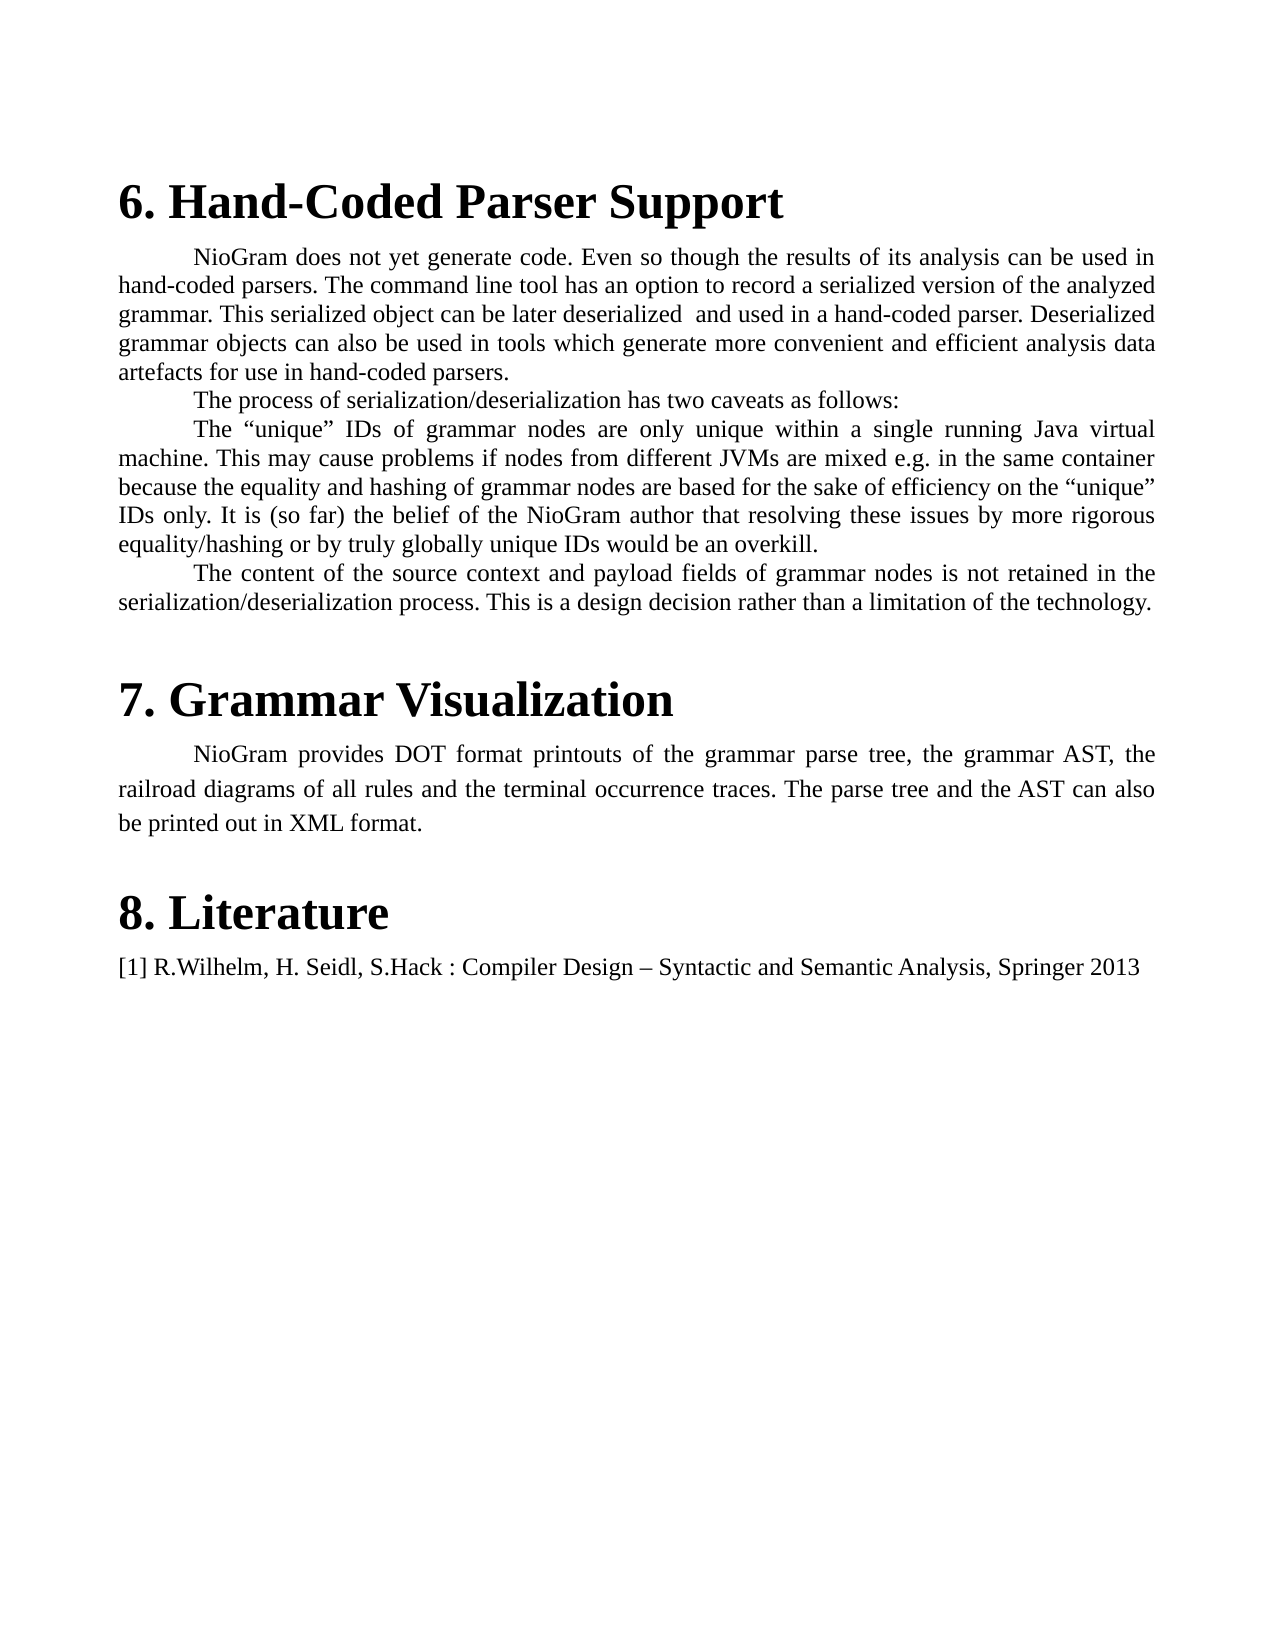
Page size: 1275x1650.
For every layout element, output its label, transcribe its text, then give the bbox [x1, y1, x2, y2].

subtitle 8. Literature [118, 882, 1157, 940]
text NioGram provides DOT format printouts of the grammar parse tree, the grammar AST, the railroad diagrams of all rules and the terminal occurrence traces. The parse tree and the AST can also be printed out in XML format. [118, 739, 1157, 837]
text [1] R.Wilhelm, H. Seidl, S.Hack : Compiler Design – Syntactic and Semantic Analysis, Springer 2013 [118, 952, 1157, 981]
text The content of the source context and payload fields of grammar nodes is not retained in the serialization/deserialization process. This is a design decision rather than a limitation of the technology. [118, 558, 1157, 616]
subtitle 7. Grammar Visualization [118, 669, 1157, 727]
subtitle 6. Hand-Coded Parser Support [118, 172, 1157, 229]
text The “unique” IDs of grammar nodes are only unique within a single running Java virtual machine. This may cause problems if nodes from different JVMs are mixed e.g. in the same container because the equality and hashing of grammar nodes are based for the sake of efficiency on the “unique” IDs only. It is (so far) the belief of the NioGram author that resolving these issues by more rigorous equality/hashing or by truly globally unique IDs would be an overkill. [118, 414, 1157, 558]
text NioGram does not yet generate code. Even so though the results of its analysis can be used in hand-coded parsers. The command line tool has an option to record a serialized version of the analyzed grammar. This serialized object can be later deserialized and used in a hand-coded parser. Deserialized grammar objects can also be used in tools which generate more convenient and efficient analysis data artefacts for use in hand-coded parsers. [118, 242, 1157, 386]
text The process of serialization/deserialization has two caveats as follows: [118, 386, 1157, 414]
